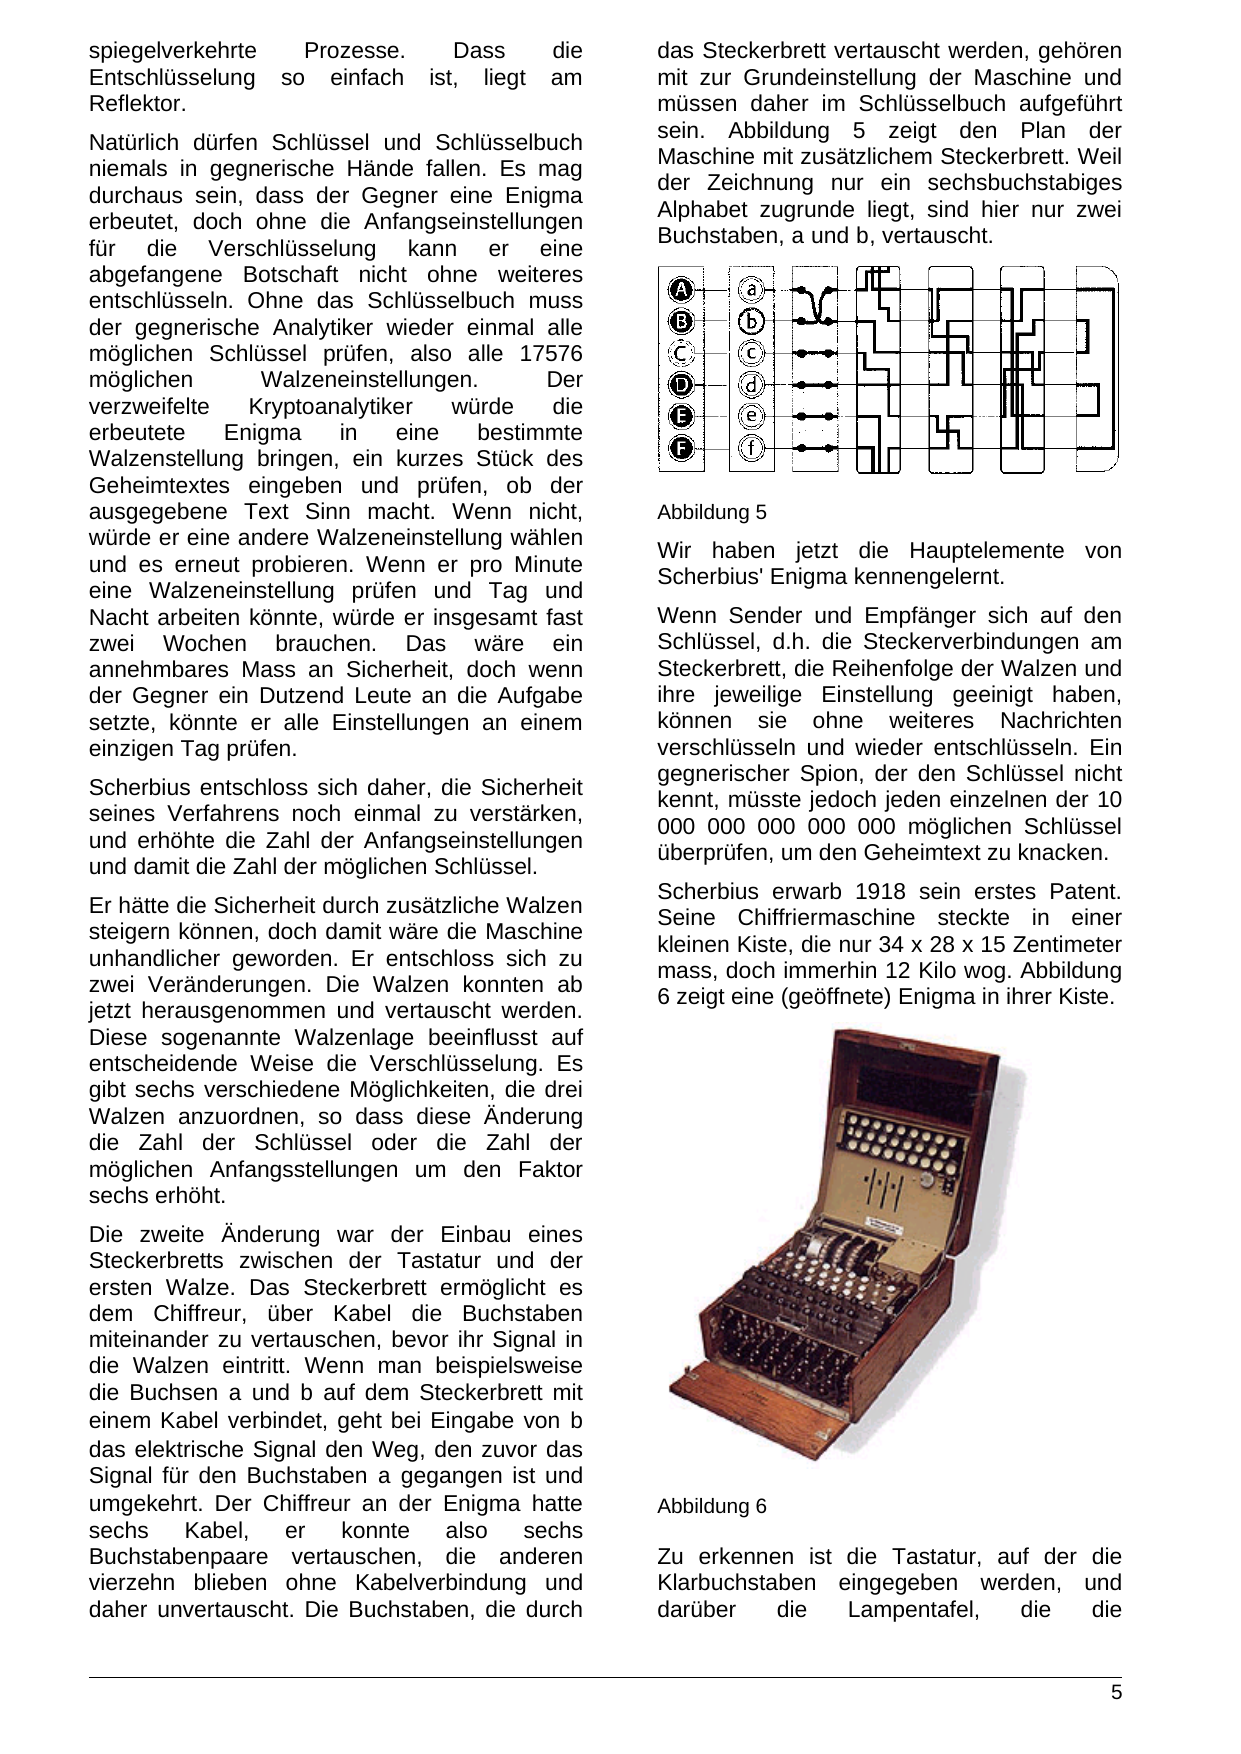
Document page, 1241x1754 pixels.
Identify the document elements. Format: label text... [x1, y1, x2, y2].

text Scherbius erwarb 1918 sein erstes Patent. Seine Chiffriermaschine steckte in einer kleinen Kiste, die nur 34 x 28 x 15 Zentimeter mass, doch immerhin 12 Kilo wog. Abbildung 6 zeigt eine (geöffnete) Enigma in ihrer Kiste. [657, 878, 1122, 1010]
text Natürlich dürfen Schlüssel und Schlüsselbuch niemals in gegnerische Hände fallen. Es mag durchaus sein, dass der Gegner eine Enigma erbeutet, doch ohne die Anfangseinstellungen für die Verschlüsselung kann er eine abgefangene Botschaft nicht ohne weiteres entschlüsseln. Ohne das Schlüsselbuch muss der gegnerische Analytiker wieder einmal alle möglichen Schlüssel prüfen, also alle 17576 möglichen Walzeneinstellungen. Der verzweifelte Kryptoanalytiker würde die erbeutete Enigma in eine bestimmte Walzenstellung bringen, ein kurzes Stück des Geheimtextes eingeben und prüfen, ob der ausgegebene Text Sinn macht. Wenn nicht, würde er eine andere Walzeneinstellung wählen und es erneut probieren. Wenn er pro Minute eine Walzeneinstellung prüfen und Tag und Nacht arbeiten könnte, würde er insgesamt fast zwei Wochen brauchen. Das wäre ein annehmbares Mass an Sicherheit, doch wenn der Gegner ein Dutzend Leute an die Aufgabe setzte, könnte er alle Einstellungen an einem einzigen Tag prüfen. [89, 129, 583, 762]
text das Steckerbrett vertauscht werden, gehören mit zur Grundeinstellung der Maschine und müssen daher im Schlüsselbuch aufgeführt sein. Abbildung 5 zeigt den Plan der Maschine mit zusätzlichem Steckerbrett. Weil der Zeichnung nur ein sechsbuchstabiges Alphabet zugrunde liegt, sind hier nur zwei Buchstaben, a und b, vertauscht. [657, 37, 1122, 250]
picture [657, 262, 1122, 475]
text Er hätte die Sicherheit durch zusätzliche Walzen steigern können, doch damit wäre die Maschine unhandlicher geworden. Er entschloss sich zu zwei Veränderungen. Die Walzen konnten ab jetzt herausgenommen und vertauscht werden. Diese sogenannte Walzenlage beeinflusst auf entscheidende Weise die Verschlüsselung. Es gibt sechs verschiedene Möglichkeiten, die drei Walzen anzuordnen, so dass diese Änderung die Zahl der Schlüssel oder die Zahl der möglichen Anfangsstellungen um den Faktor sechs erhöht. [89, 892, 583, 1208]
text Abbildung 6 [657, 1494, 1122, 1518]
text Wir haben jetzt die Hauptelemente von Scherbius' Enigma kennengelernt. [657, 537, 1122, 589]
text Wenn Sender und Empfänger sich auf den Schlüssel, d.h. die Steckerverbindungen am Steckerbrett, die Reihenfolge der Walzen und ihre jeweilige Einstellung geeinigt haben, können sie ohne weiteres Nachrichten verschlüsseln und wieder entschlüsseln. Ein gegnerischer Spion, der den Schlüssel nicht kennt, müsste jedoch jeden einzelnen der 10 000 000 000 000 000 möglichen Schlüssel überprüfen, um den Geheimtext zu knacken. [657, 602, 1122, 865]
text spiegelverkehrte Prozesse. Dass die Entschlüsselung so einfach ist, liegt am Reflektor. [89, 37, 583, 117]
text Abbildung 5 [657, 500, 1122, 524]
text Zu erkennen ist die Tastatur, auf der die Klarbuchstaben eingegeben werden, und darüber die Lampentafel, die die [657, 1543, 1122, 1622]
picture [657, 1022, 1032, 1469]
text Scherbius entschloss sich daher, die Sicherheit seines Verfahrens noch einmal zu verstärken, und erhöhte die Zahl der Anfangseinstellungen und damit die Zahl der möglichen Schlüssel. [89, 774, 583, 879]
text Die zweite Änderung war der Einbau eines Steckerbretts zwischen der Tastatur und der ersten Walze. Das Steckerbrett ermöglicht es dem Chiffreur, über Kabel die Buchstaben miteinander zu vertauschen, bevor ihr Signal in die Walzen eintritt. Wenn man beispielsweise die Buchsen a und b auf dem Steckerbrett mit einem Kabel verbindet, geht bei Eingabe von b das elektrische Signal den Weg, den zuvor das Signal für den Buchstaben a gegangen ist und umgekehrt. Der Chiffreur an der Enigma hatte sechs Kabel, er konnte also sechs Buchstabenpaare vertauschen, die anderen vierzehn blieben ohne Kabelverbindung und daher unvertauscht. Die Buchstaben, die durch [89, 1221, 583, 1622]
